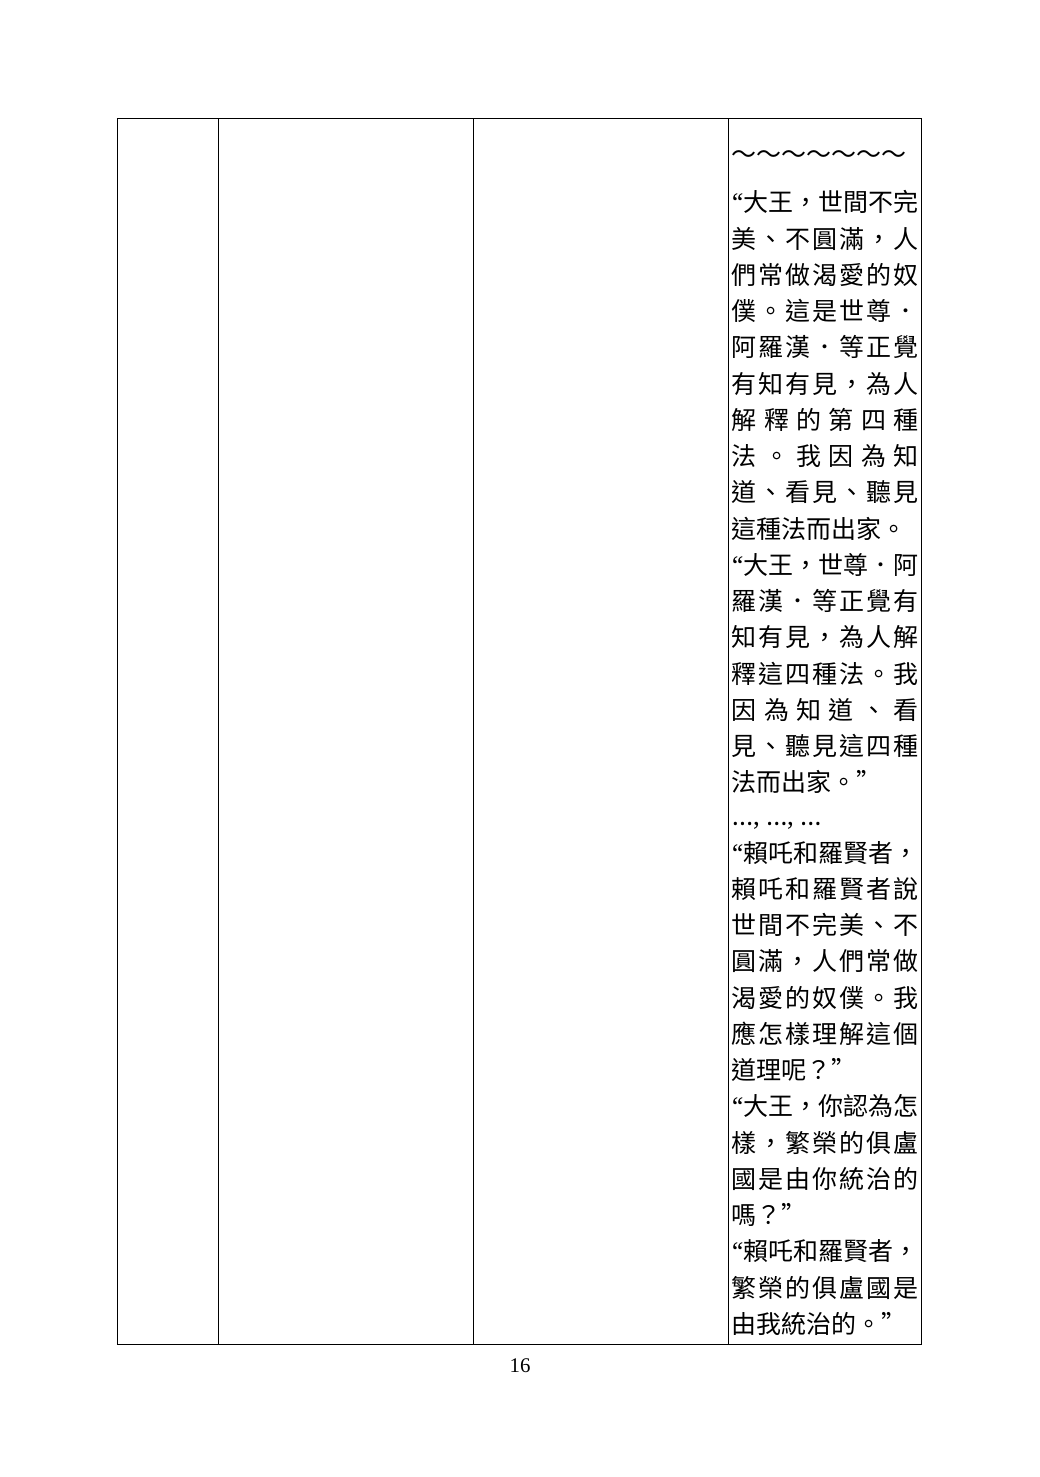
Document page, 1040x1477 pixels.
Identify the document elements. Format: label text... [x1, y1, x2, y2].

table_cell [118, 119, 218, 1343]
table_cell [219, 119, 473, 1343]
table_cell ～～～～～～～ “大王，世間不完美、不圓滿，人們常做渴愛的奴僕。這是世尊．阿羅漢．等正覺有知有見，為人解釋的第四種法。我因為知道、看見、聽見這種法而出家。 “大王，世尊．阿羅漢．等正覺有知有見，為人解釋這四種法。我因為知道、看見、聽見這四種法而出家。” …, …, … “賴吒和羅賢者，賴吒和羅賢者說世間不完美、不圓滿，人們常做渴愛的奴僕。我應怎樣理解這個道理呢？” “大王，你認為怎樣，繁榮的俱盧國是由你統治的嗎？” “賴吒和羅賢者，繁榮的俱盧國是由我統治的。” [729, 119, 921, 1343]
table_cell [474, 119, 728, 1343]
